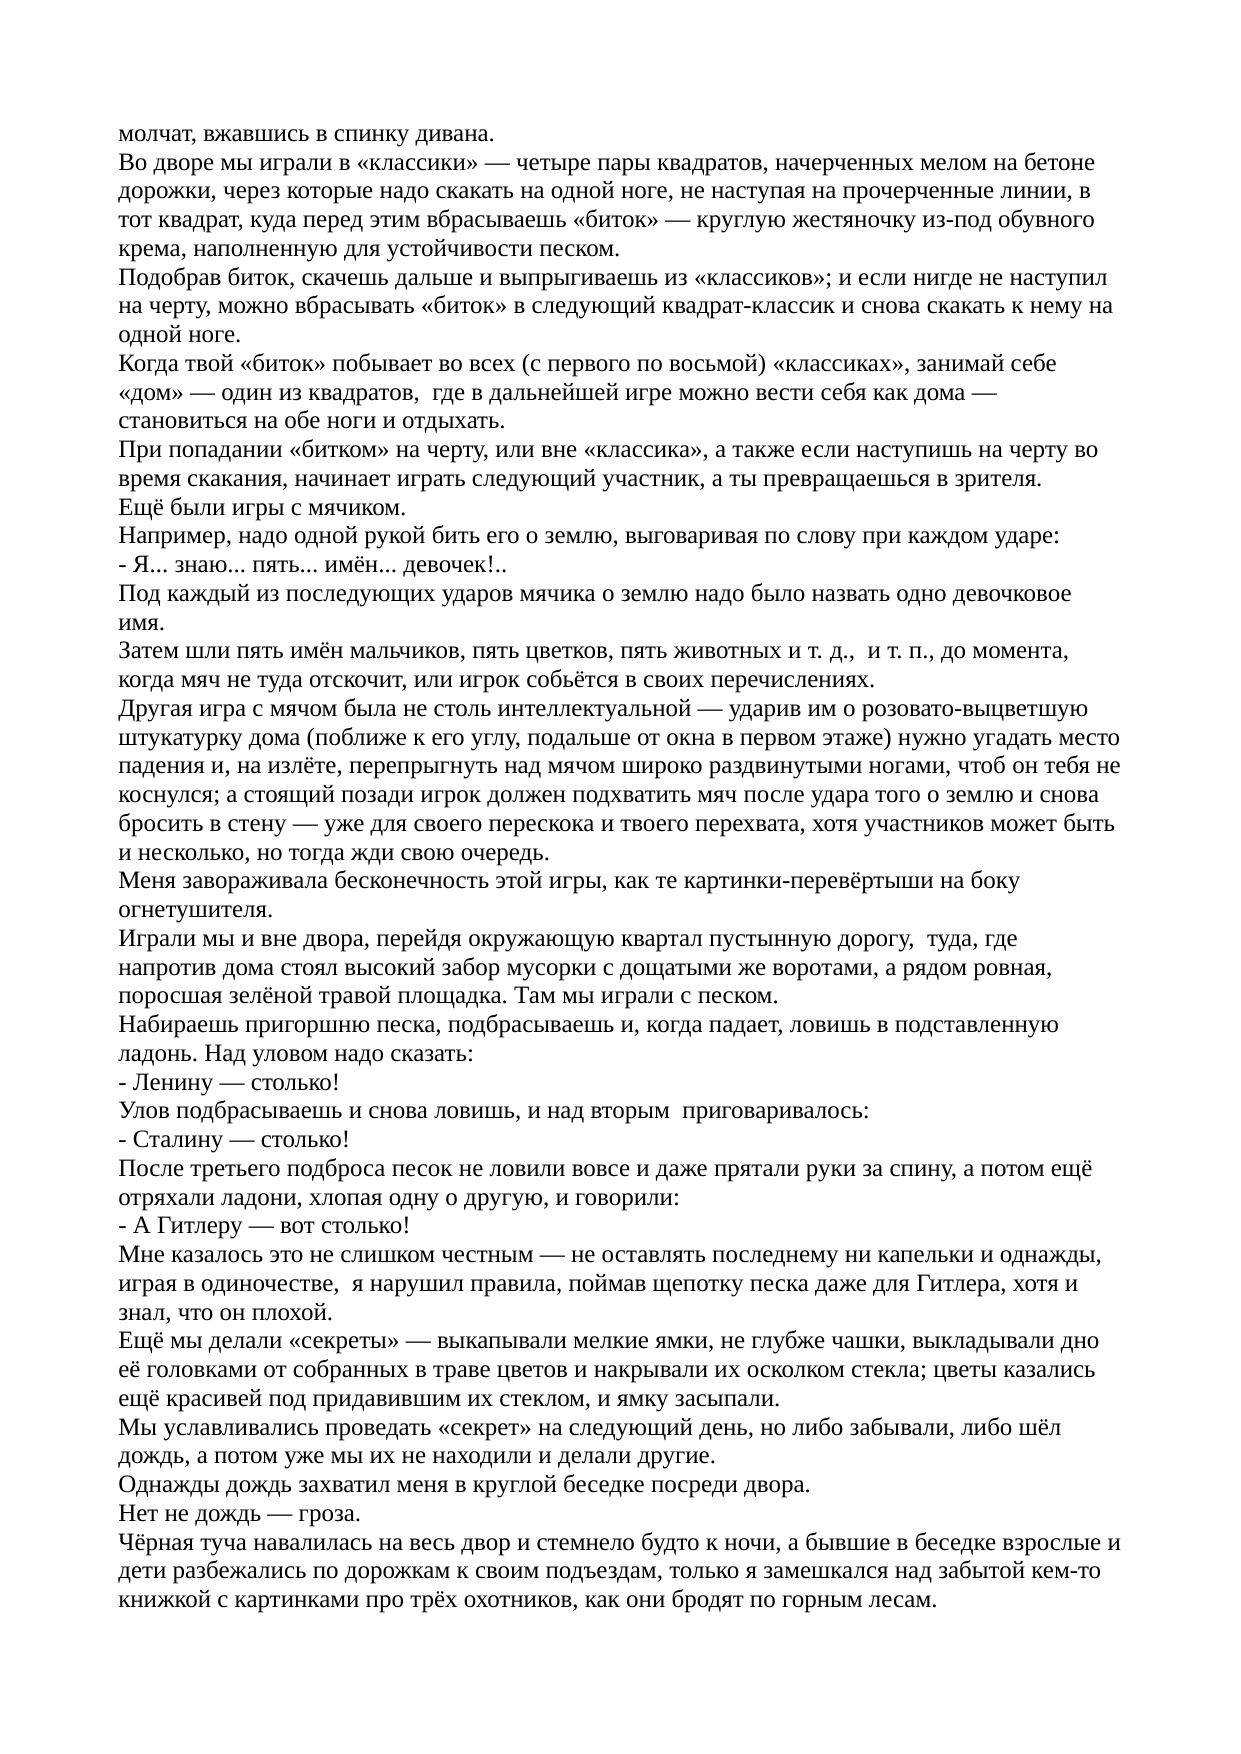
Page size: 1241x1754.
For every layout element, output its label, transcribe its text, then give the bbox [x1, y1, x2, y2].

text Другая игра с мячом была не столь интеллектуальной — ударив им о розовато-выцветшую штукатурку дома (поближе к его углу, подальше от окна в первом этаже) нужно угадать место падения и, на излёте, перепрыгнуть над мячом широко раздвинутыми ногами, чтоб он тебя не коснулся; а стоящий позади игрок должен подхватить мяч после удара того о землю и снова бросить в стену — уже для своего перескока и твоего перехвата, хотя участников может быть и несколько, но тогда жди свою очередь. [118, 693, 1122, 866]
text - Я... знаю... пять... имён... девочек!.. [118, 549, 1122, 578]
text Подобрав биток, скачешь дальше и выпрыгиваешь из «классиков»; и если нигде не наступил на черту, можно вбрасывать «биток» в следующий квадрат-классик и снова скакать к нему на одной ноге. [118, 262, 1122, 348]
text Когда твой «биток» побывает во всех (с первого по восьмой) «классиках», занимай себе «дом» — один из квадратов, где в дальнейшей игре можно вести себя как дома — становиться на обе ноги и отдыхать. [118, 348, 1122, 434]
text Затем шли пять имён мальчиков, пять цветков, пять животных и т. д., и т. п., до момента, когда мяч не туда отскочит, или игрок собьётся в своих перечислениях. [118, 636, 1122, 693]
text После третьего подброса песок не ловили вовсе и даже прятали руки за спину, а потом ещё отряхали ладони, хлопая одну о другую, и говорили: [118, 1153, 1122, 1211]
text Однажды дождь захватил меня в круглой беседке посреди двора. [118, 1469, 1122, 1498]
text - Ленину — столько! [118, 1067, 1122, 1096]
text Ещё мы делали «секреты» — выкапывали мелкие ямки, не глубже чашки, выкладывали дно её головками от собранных в траве цветов и накрывали их осколком стекла; цветы казались ещё красивей под придавившим их стеклом, и ямку засыпали. [118, 1326, 1122, 1412]
text молчат, вжавшись в спинку дивана. [118, 118, 1122, 147]
text Во дворе мы играли в «классики» — четыре пары квадратов, начерченных мелом на бетоне дорожки, через которые надо скакать на одной ноге, не наступая на прочерченные линии, в тот квадрат, куда перед этим вбрасываешь «биток» — круглую жестяночку из-под обувного крема, наполненную для устойчивости песком. [118, 147, 1122, 262]
text Мне казалось это не слишком честным — не оставлять последнему ни капельки и однажды, играя в одиночестве, я нарушил правила, поймав щепотку песка даже для Гитлера, хотя и знал, что он плохой. [118, 1239, 1122, 1326]
text Нет не дождь — гроза. [118, 1498, 1122, 1527]
text Набираешь пригоршню песка, подбрасываешь и, когда падает, ловишь в подставленную ладонь. Над уловом надо сказать: [118, 1009, 1122, 1067]
text При попадании «битком» на черту, или вне «классика», а также если наступишь на черту во время скакания, начинает играть следующий участник, а ты превращаешься в зрителя. [118, 434, 1122, 492]
text Играли мы и вне двора, перейдя окружающую квартал пустынную дорогу, туда, где напротив дома стоял высокий забор мусорки с дощатыми же воротами, а рядом ровная, поросшая зелёной травой площадка. Там мы играли с песком. [118, 923, 1122, 1009]
text Улов подбрасываешь и снова ловишь, и над вторым приговаривалось: [118, 1096, 1122, 1124]
text Меня завораживала бесконечность этой игры, как те картинки-перевёртыши на боку огнетушителя. [118, 866, 1122, 923]
text Мы уславливались проведать «секрет» на следующий день, но либо забывали, либо шёл дождь, а потом уже мы их не находили и делали другие. [118, 1412, 1122, 1469]
text Чёрная туча навалилась на весь двор и стемнело будто к ночи, а бывшие в беседке взрослые и дети разбежались по дорожкам к своим подъездам, только я замешкался над забытой кем-то книжкой с картинками про трёх охотников, как они бродят по горным лесам. [118, 1527, 1122, 1613]
text Ещё были игры с мячиком. [118, 492, 1122, 521]
text - Сталину — столько! [118, 1124, 1122, 1153]
text Под каждый из последующих ударов мячика о землю надо было назвать одно девочковое имя. [118, 578, 1122, 636]
text - А Гитлеру — вот столько! [118, 1211, 1122, 1239]
text Например, надо одной рукой бить его о землю, выговаривая по слову при каждом ударе: [118, 521, 1122, 549]
